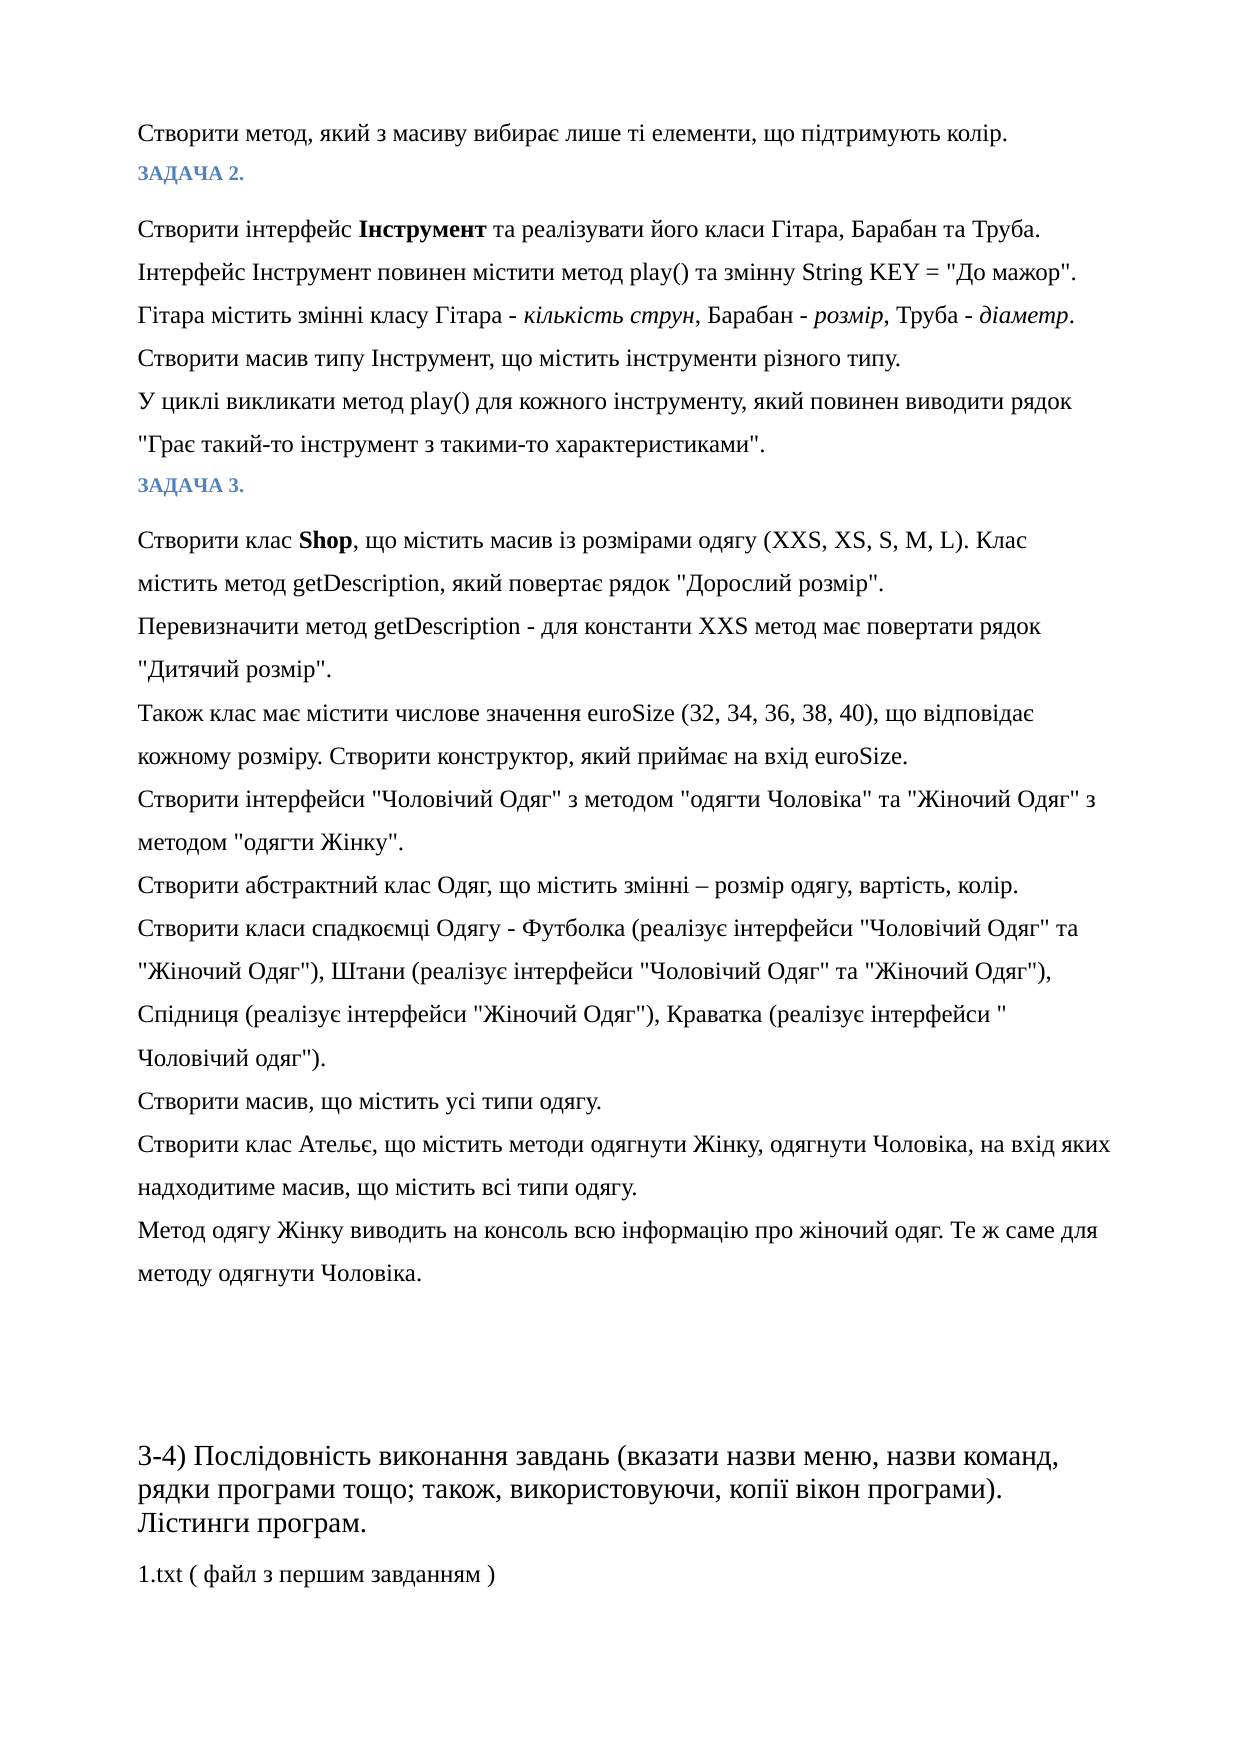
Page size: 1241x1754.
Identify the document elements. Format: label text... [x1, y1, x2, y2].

text Створити клас Ательє, що містить методи одягнути Жінку, одягнути Чоловіка, на вхід яких надходитиме масив, що містить всі типи одягу. [137, 1129, 1112, 1201]
text Створити інтерфейси "Чоловічий Одяг" з методом "одягти Чоловіка" та "Жіночий Одяг" з методом "одягти Жінку". [137, 784, 1112, 856]
text Інтерфейс Інструмент повинен містити метод play() та змінну String KEY = "До мажор". [137, 257, 1112, 286]
text 1.txt ( файл з першим завданням ) [137, 1555, 1112, 1588]
text Гітара містить змінні класу Гітара - кількість струн, Барабан - розмір, Труба - діаметр. [137, 300, 1112, 329]
text Створити масив, що містить усі типи одягу. [137, 1086, 1112, 1114]
text 3-4) Послідовність виконання завдань (вказати назви меню, назви команд, рядки програми тощо; також, використовуючи, копії вікон програми). Лістинги програм. [137, 1438, 1112, 1538]
text Створити клас Shop, що містить масив із розмірами одягу (XXS, XS, S, M, L). Клас містить метод getDescription, який повертає рядок "Дорослий розмір". [137, 525, 1112, 597]
text Перевизначити метод getDescription - для константи XXS метод має повертати рядок "Дитячий розмір". [137, 611, 1112, 683]
text Створити масив типу Інструмент, що містить інструменти різного типу. [137, 343, 1112, 372]
text Створити інтерфейс Інструмент та реалізувати його класи Гітара, Барабан та Труба. [137, 214, 1112, 243]
subtitle ЗАДАЧА 3. [137, 473, 1112, 497]
text Створити абстрактний клас Одяг, що містить змінні – розмір одягу, вартість, колір. [137, 870, 1112, 899]
text Метод одягу Жінку виводить на консоль всю інформацію про жіночий одяг. Те ж саме для методу одягнути Чоловіка. [137, 1215, 1112, 1287]
text У циклі викликати метод play() для кожного інструменту, який повинен виводити рядок "Грає такий-то інструмент з такими-то характеристиками". [137, 386, 1112, 458]
text Також клас має містити числове значення euroSize (32, 34, 36, 38, 40), що відповідає кожному розміру. Створити конструктор, який приймає на вхід euroSize. [137, 698, 1112, 769]
subtitle ЗАДАЧА 2. [137, 161, 1112, 185]
text Створити метод, який з масиву вибирає лише ті елементи, що підтримують колір. [137, 118, 1112, 147]
text Створити класи спадкоємці Одягу - Футболка (реалізує інтерфейси "Чоловічий Одяг" та "Жіночий Одяг"), Штани (реалізує інтерфейси "Чоловічий Одяг" та "Жіночий Одяг"), Спідниця (реалізує інтерфейси "Жіночий Одяг"), Краватка (реалізує інтерфейси " Чоловічий одяг"). [137, 913, 1112, 1071]
